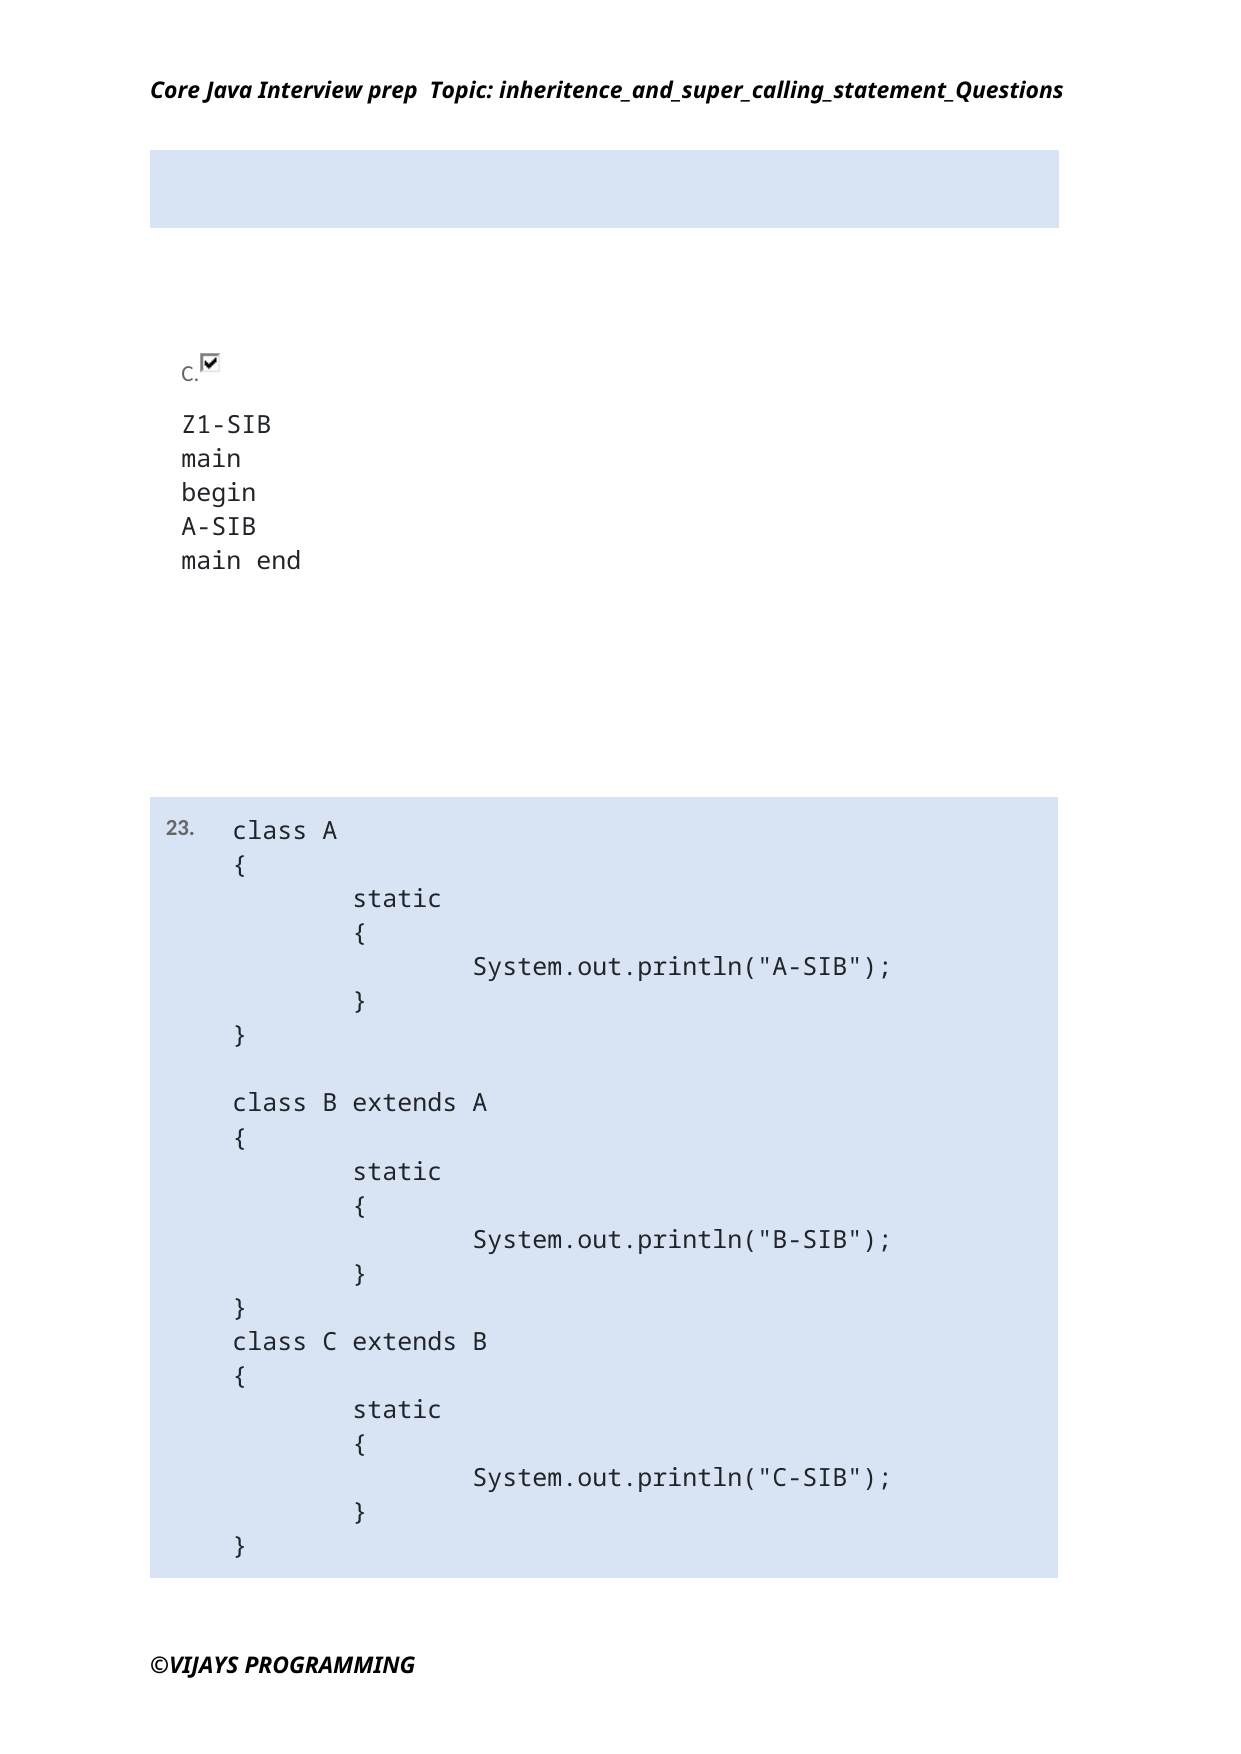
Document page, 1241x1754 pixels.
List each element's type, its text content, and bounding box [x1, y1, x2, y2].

table_cell [150, 150, 216, 228]
table_header [181, 679, 250, 781]
table_header [1058, 797, 1090, 1578]
table_header [181, 244, 429, 312]
table_header C. Z1-SIB main begin A-SIB main end [181, 346, 319, 679]
table_cell [216, 150, 1059, 228]
table_header class A { static { System.out.println("A-SIB"); } } class B extends A { static { System.out.println("B-SIB"); } } class C extends B { static { System.out.println("C-SIB"); } } [216, 797, 1058, 1578]
table_cell [1059, 150, 1090, 228]
table_header 23. [150, 797, 216, 1578]
table_header [181, 312, 319, 346]
table_cell [150, 228, 1090, 797]
